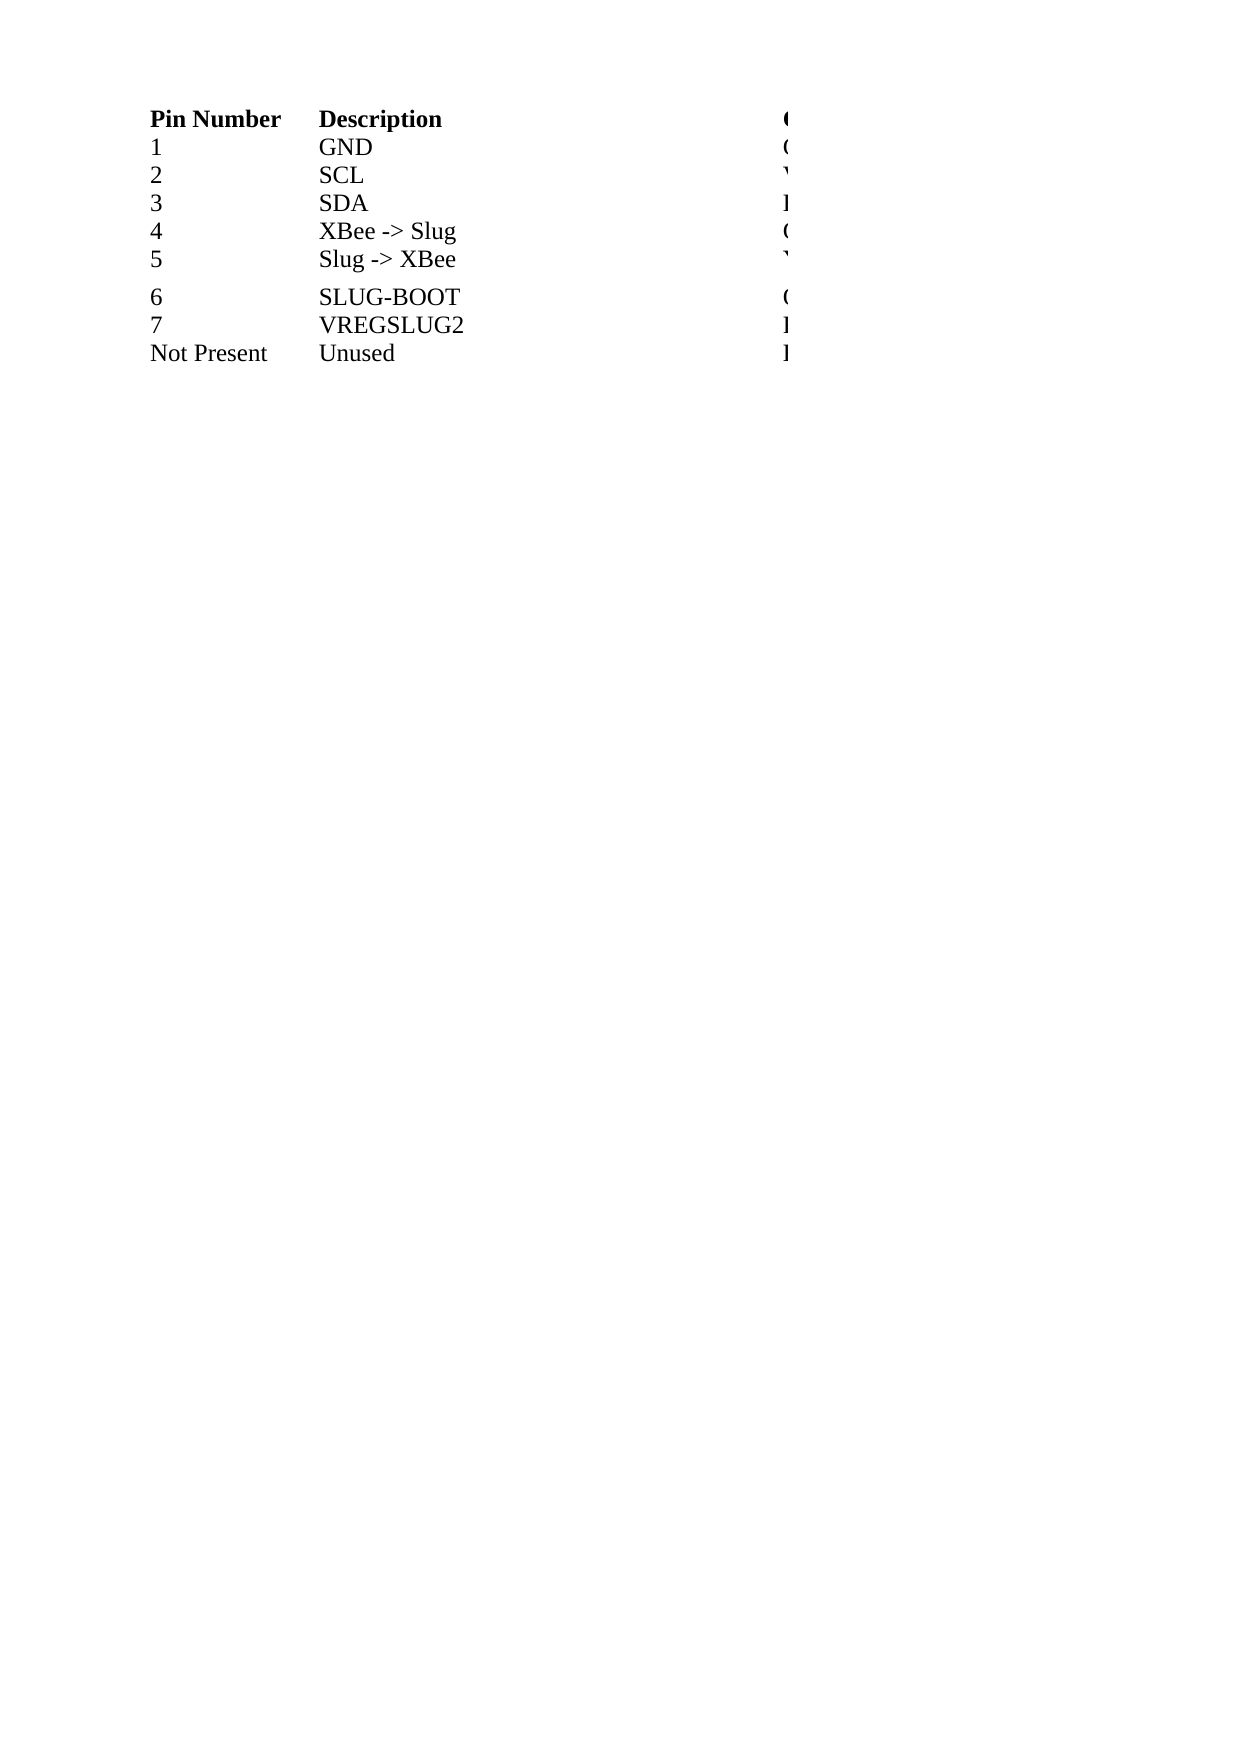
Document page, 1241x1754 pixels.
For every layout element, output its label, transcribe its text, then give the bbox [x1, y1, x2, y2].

table_cell 2 [150, 160, 318, 188]
table_header Description [319, 104, 783, 132]
table_cell 7 [150, 310, 318, 338]
table_cell SLUG-BOOT [319, 282, 783, 310]
table_cell SDA [319, 188, 783, 216]
table_cell XBee -> Slug [319, 216, 783, 244]
table_cell 6 [150, 282, 318, 310]
table_header Pin Number [150, 104, 318, 132]
table_cell 1 [150, 132, 318, 160]
table_cell VREGSLUG2 [319, 310, 783, 338]
table_cell Yellow [783, 252, 787, 282]
table_cell 4 [150, 216, 318, 244]
table_cell 3 [150, 188, 318, 216]
table_cell Unused [319, 338, 783, 376]
table_cell GND [319, 132, 783, 160]
table_cell Not Present [150, 338, 318, 376]
table_cell Slug -> XBee [319, 244, 783, 282]
table_cell SCL [319, 160, 783, 188]
table_cell 5 [150, 244, 318, 282]
